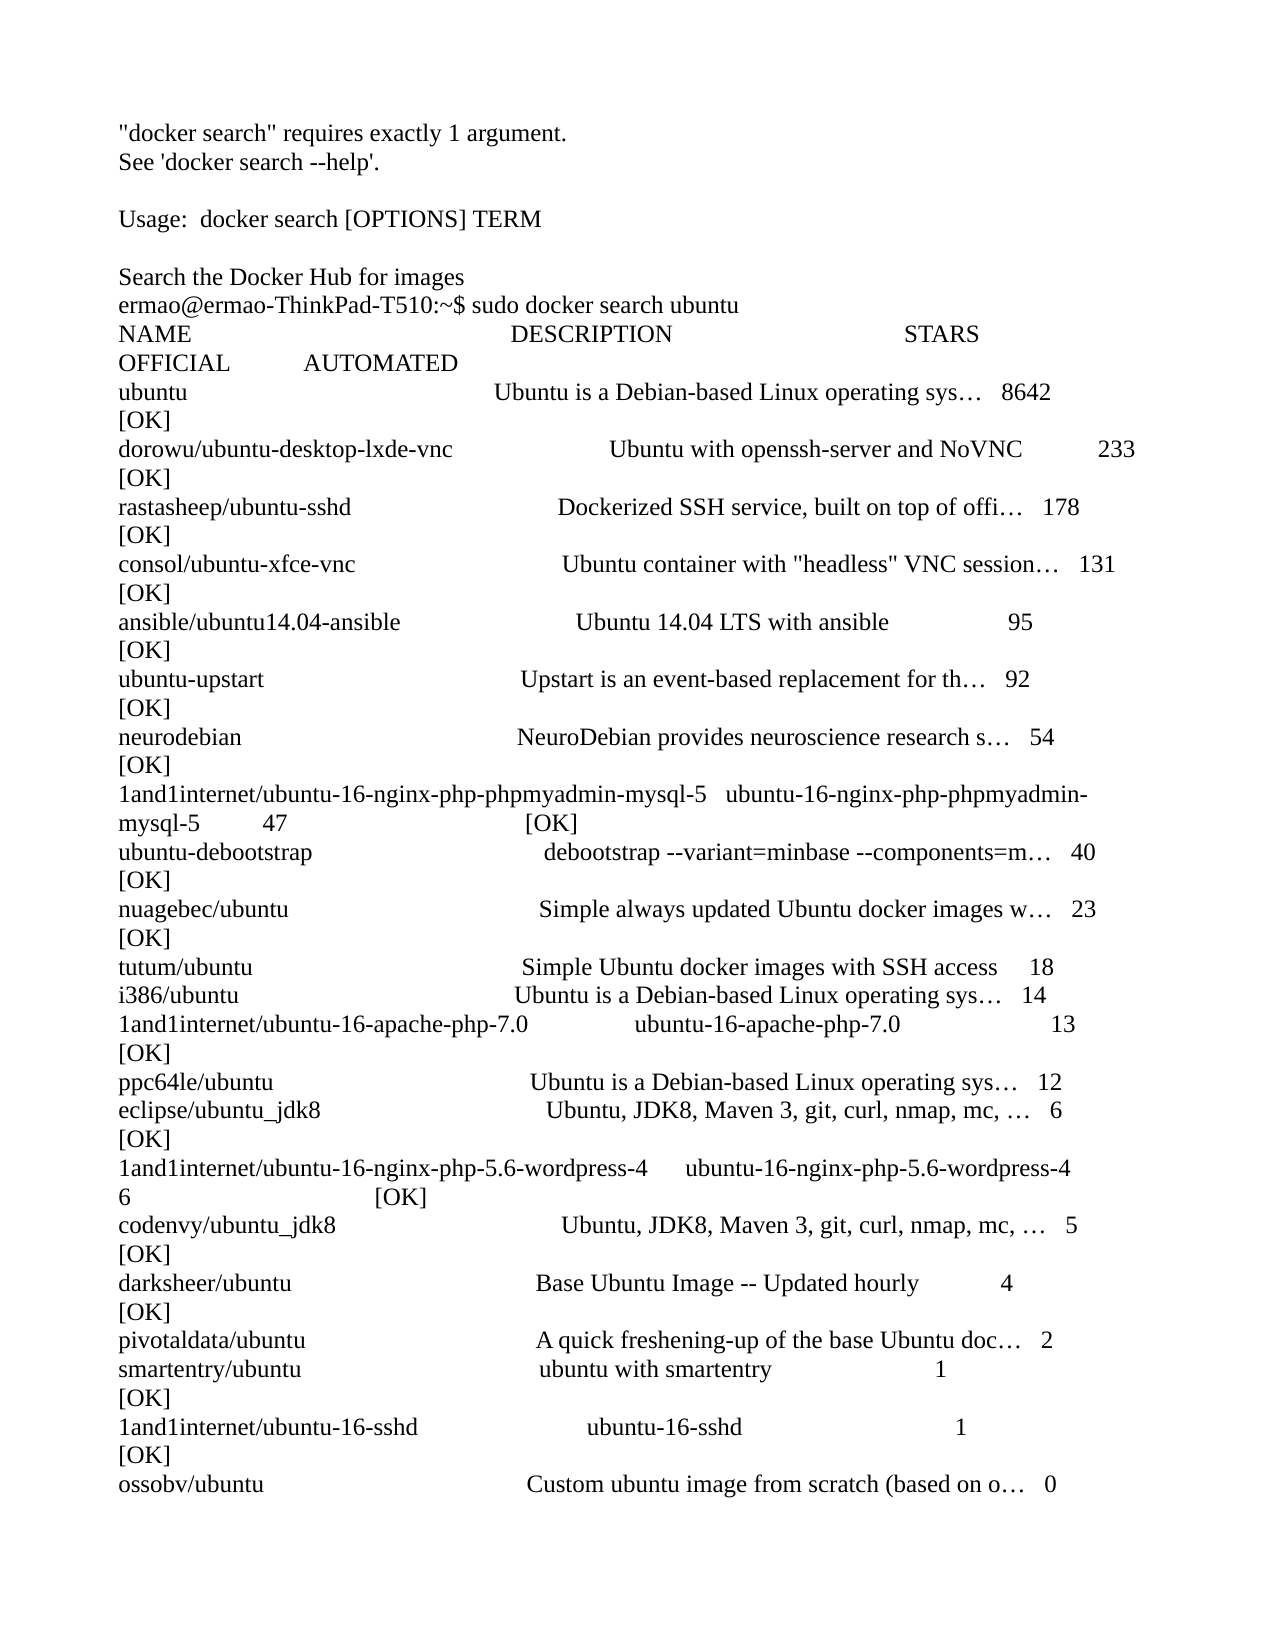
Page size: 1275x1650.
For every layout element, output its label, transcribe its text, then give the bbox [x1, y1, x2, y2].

text ossobv/ubuntu Custom ubuntu image from scratch (based on o… 0 [118, 1469, 1157, 1498]
text 1and1internet/ubuntu-16-apache-php-7.0 ubuntu-16-apache-php-7.0 13 [OK] [118, 1009, 1157, 1067]
text consol/ubuntu-xfce-vnc Ubuntu container with "headless" VNC session… 131 [OK] [118, 549, 1157, 607]
text neurodebian NeuroDebian provides neuroscience research s… 54 [OK] [118, 722, 1157, 779]
text ubuntu-upstart Upstart is an event-based replacement for th… 92 [OK] [118, 664, 1157, 722]
text tutum/ubuntu Simple Ubuntu docker images with SSH access 18 [118, 952, 1157, 981]
text ermao@ermao-ThinkPad-T510:~$ sudo docker search ubuntu [118, 291, 1157, 319]
text codenvy/ubuntu_jdk8 Ubuntu, JDK8, Maven 3, git, curl, nmap, mc, … 5 [OK] [118, 1211, 1157, 1268]
text NAME DESCRIPTION STARS OFFICIAL AUTOMATED [118, 319, 1157, 377]
text ppc64le/ubuntu Ubuntu is a Debian-based Linux operating sys… 12 [118, 1067, 1157, 1096]
text Search the Docker Hub for images [118, 262, 1157, 291]
text 1and1internet/ubuntu-16-sshd ubuntu-16-sshd 1 [OK] [118, 1412, 1157, 1469]
text 1and1internet/ubuntu-16-nginx-php-phpmyadmin-mysql-5 ubuntu-16-nginx-php-phpmyadmin-mysql-5 47 [OK] [118, 779, 1157, 837]
text ubuntu Ubuntu is a Debian-based Linux operating sys… 8642 [OK] [118, 377, 1157, 434]
text 1and1internet/ubuntu-16-nginx-php-5.6-wordpress-4 ubuntu-16-nginx-php-5.6-wordpress-4 6 [OK] [118, 1153, 1157, 1211]
text i386/ubuntu Ubuntu is a Debian-based Linux operating sys… 14 [118, 981, 1157, 1009]
text "docker search" requires exactly 1 argument. [118, 118, 1157, 147]
text Usage: docker search [OPTIONS] TERM [118, 204, 1157, 233]
text smartentry/ubuntu ubuntu with smartentry 1 [OK] [118, 1354, 1157, 1412]
text See 'docker search --help'. [118, 147, 1157, 176]
text darksheer/ubuntu Base Ubuntu Image -- Updated hourly 4 [OK] [118, 1268, 1157, 1326]
text eclipse/ubuntu_jdk8 Ubuntu, JDK8, Maven 3, git, curl, nmap, mc, … 6 [OK] [118, 1096, 1157, 1153]
text ansible/ubuntu14.04-ansible Ubuntu 14.04 LTS with ansible 95 [OK] [118, 607, 1157, 664]
text nuagebec/ubuntu Simple always updated Ubuntu docker images w… 23 [OK] [118, 894, 1157, 952]
text rastasheep/ubuntu-sshd Dockerized SSH service, built on top of offi… 178 [OK] [118, 492, 1157, 549]
text ubuntu-debootstrap debootstrap --variant=minbase --components=m… 40 [OK] [118, 837, 1157, 894]
text dorowu/ubuntu-desktop-lxde-vnc Ubuntu with openssh-server and NoVNC 233 [OK] [118, 434, 1157, 492]
text pivotaldata/ubuntu A quick freshening-up of the base Ubuntu doc… 2 [118, 1326, 1157, 1354]
